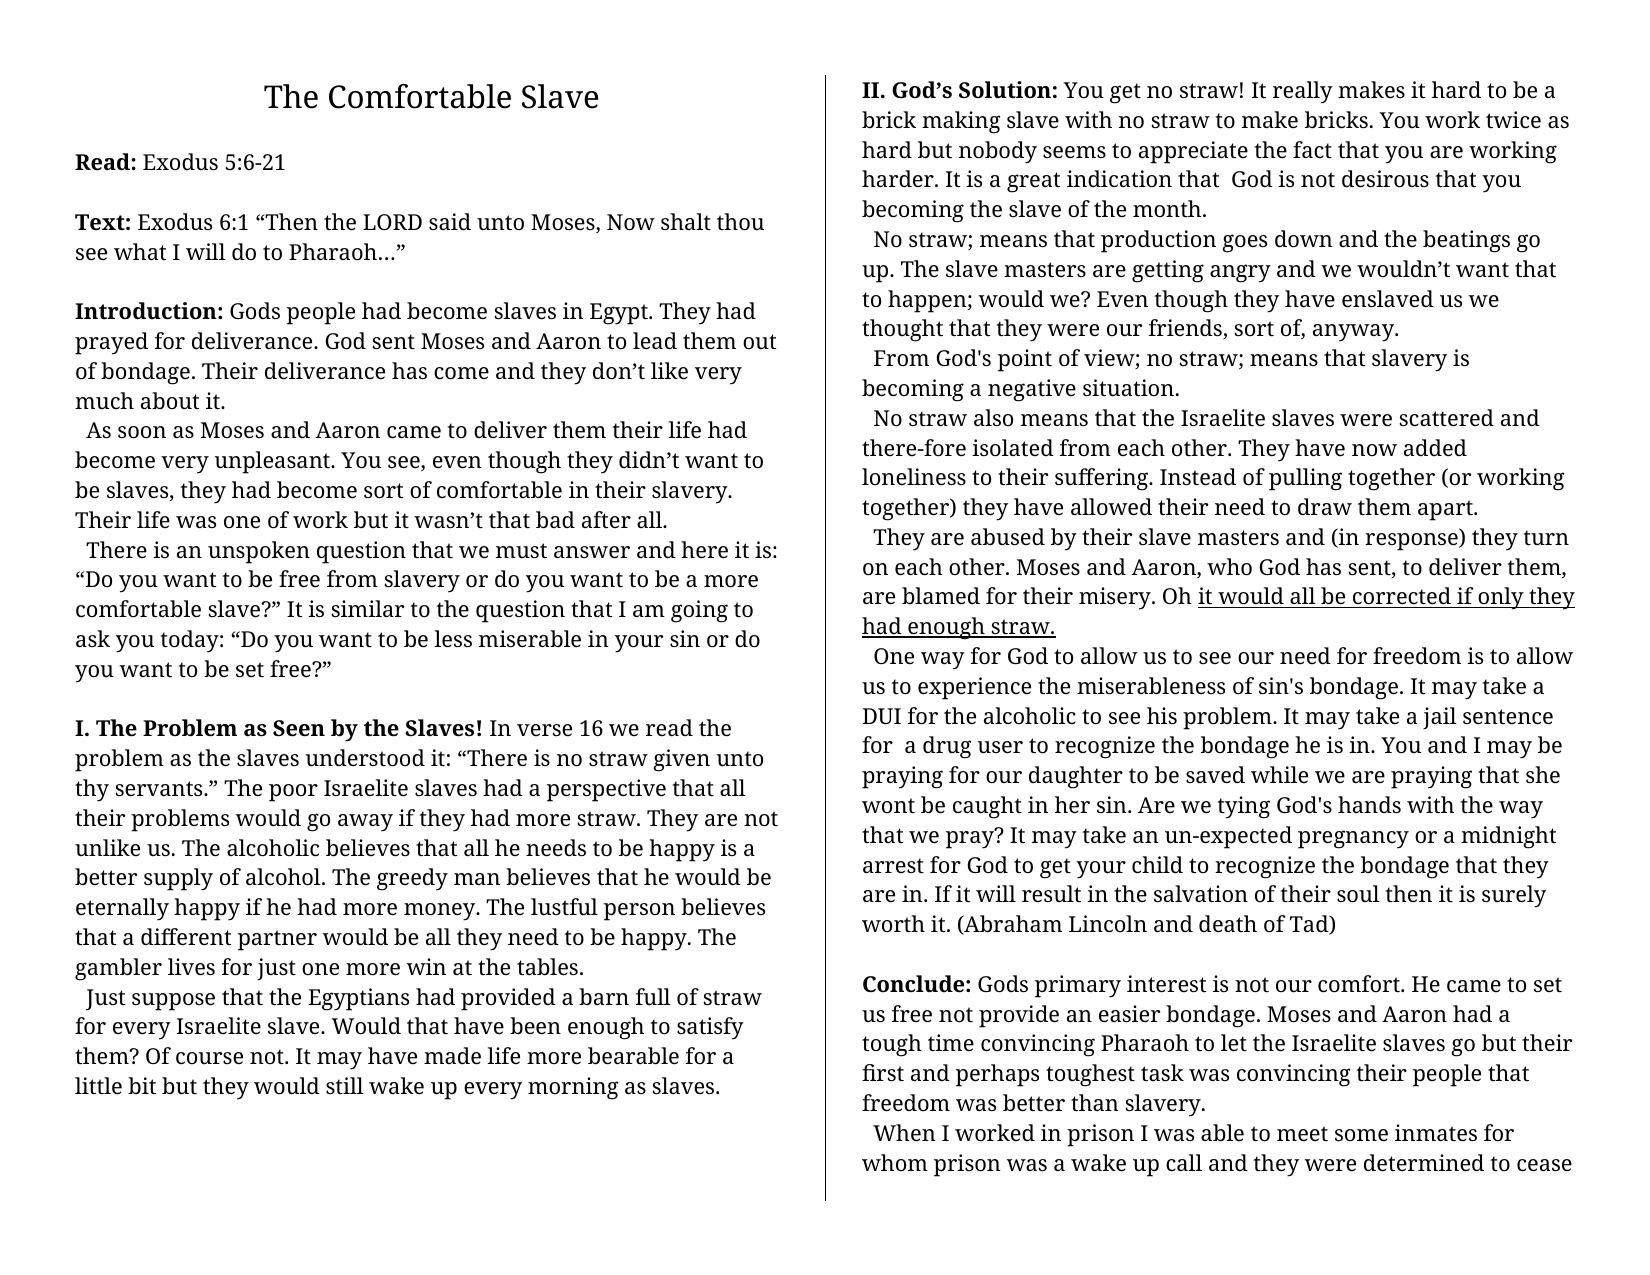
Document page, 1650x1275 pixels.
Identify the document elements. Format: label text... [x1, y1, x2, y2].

text One way for God to allow us to see our need for freedom is to allow us to experience the miserableness of sin's bondage. It may take a DUI for the alcoholic to see his problem. It may take a jail sentence for a drug user to recognize the bondage he is in. You and I may be praying for our daughter to be saved while we are praying that she wont be caught in her sin. Are we tying God's hands with the way that we pray? It may take an un-expected pregnancy or a midnight arrest for God to get your child to recognize the bondage that they are in. If it will result in the salvation of their soul then it is surely worth it. (Abraham Lincoln and death of Tad) [862, 641, 1575, 939]
text I. The Problem as Seen by the Slaves! In verse 16 we read the problem as the slaves understood it: “There is no straw given unto thy servants.” The poor Israelite slaves had a perspective that all their problems would go away if they had more straw. They are not unlike us. The alcoholic believes that all he needs to be happy is a better supply of alcohol. The greedy man believes that he would be eternally happy if he had more money. The lustful person believes that a different partner would be all they need to be happy. The gambler lives for just one more win at the tables. [75, 713, 788, 982]
text As soon as Moses and Aaron came to deliver them their life had become very unpleasant. You see, even though they didn’t want to be slaves, they had become sort of comfortable in their slavery. Their life was one of work but it wasn’t that bad after all. [75, 416, 788, 535]
text Conclude: Gods primary interest is not our comfort. He came to set us free not provide an easier bondage. Moses and Aaron had a tough time convincing Pharaoh to let the Israelite slaves go but their first and perhaps toughest task was convincing their people that freedom was better than slavery. [862, 969, 1575, 1118]
text Just suppose that the Egyptians had provided a barn full of straw for every Israelite slave. Would that have been enough to satisfy them? Of course not. It may have made life more bearable for a little bit but they would still wake up every morning as slaves. [75, 982, 788, 1101]
text They are abused by their slave masters and (in response) they turn on each other. Moses and Aaron, who God has sent, to deliver them, are blamed for their misery. Oh it would all be corrected if only they had enough straw. [862, 522, 1575, 641]
subtitle II. God’s Solution: You get no straw! It really makes it hard to be a brick making slave with no straw to make bricks. You work twice as hard but nobody seems to appreciate the fact that you are working harder. It is a great indication that God is not desirous that you becoming the slave of the month. [862, 75, 1575, 224]
title The Comfortable Slave [75, 75, 788, 118]
text There is an unspoken question that we must answer and here it is: “Do you want to be free from slavery or do you want to be a more comfortable slave?” It is similar to the question that I am going to ask you today: “Do you want to be less miserable in your sin or do you want to be set free?” [75, 535, 788, 684]
text Introduction: Gods people had become slaves in Egypt. They had prayed for deliverance. God sent Moses and Aaron to lead them out of bondage. Their deliverance has come and they don’t like very much about it. [75, 296, 788, 416]
text When I worked in prison I was able to meet some inmates for whom prison was a wake up call and they were determined to cease [862, 1118, 1575, 1177]
text No straw also means that the Israelite slaves were scattered and there-fore isolated from each other. They have now added loneliness to their suffering. Instead of pulling together (or working together) they have allowed their need to draw them apart. [862, 403, 1575, 522]
text Read: Exodus 5:6-21 [75, 147, 788, 177]
text No straw; means that production goes down and the beatings go up. The slave masters are getting angry and we wouldn’t want that to happen; would we? Even though they have enslaved us we thought that they were our friends, sort of, anyway. [862, 224, 1575, 343]
text From God's point of view; no straw; means that slavery is becoming a negative situation. [862, 343, 1575, 403]
text Text: Exodus 6:1 “Then the LORD said unto Moses, Now shalt thou see what I will do to Pharaoh…” [75, 207, 788, 267]
